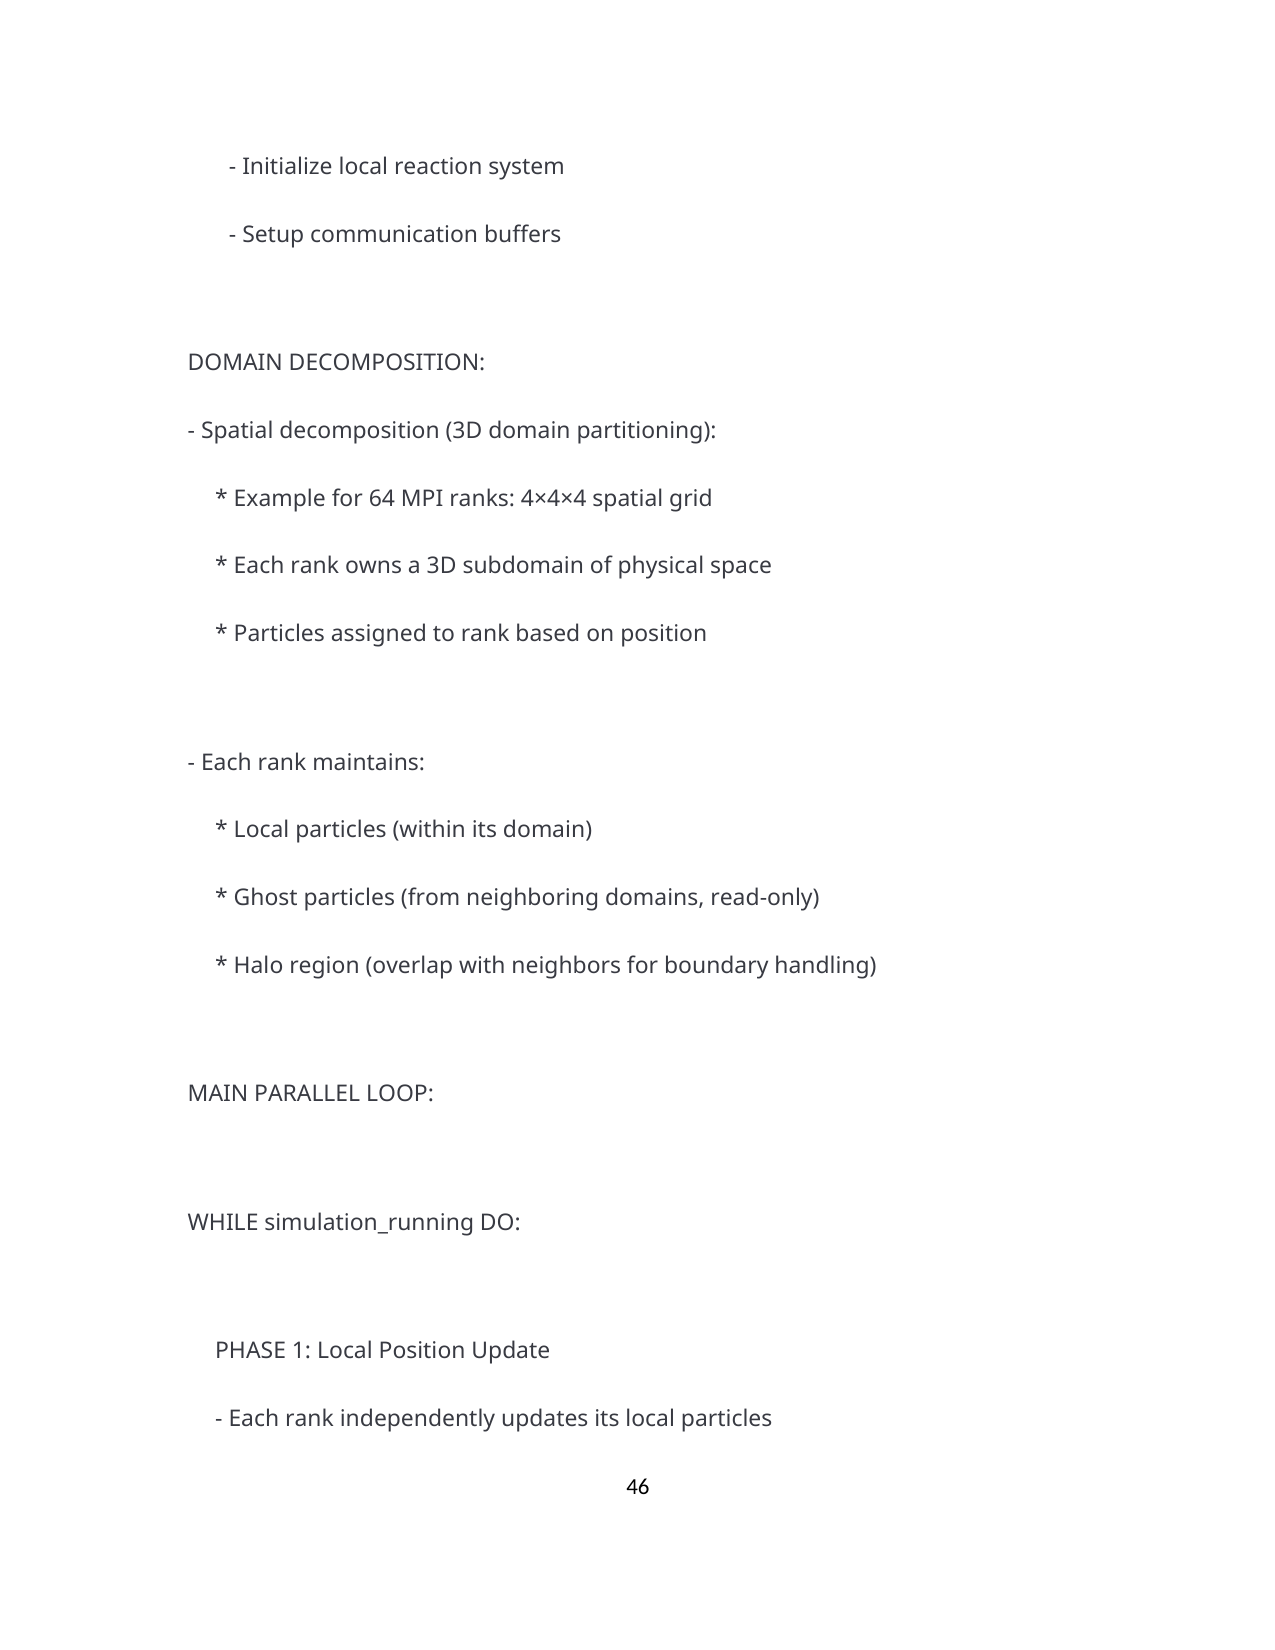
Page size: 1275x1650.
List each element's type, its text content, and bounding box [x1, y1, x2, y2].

text PHASE 1: Local Position Update [187, 1334, 1087, 1366]
text * Local particles (within its domain) [187, 813, 1087, 844]
text - Each rank independently updates its local particles [187, 1402, 1087, 1433]
text DOMAIN DECOMPOSITION: [187, 346, 1087, 377]
text * Halo region (overlap with neighbors for boundary handling) [187, 949, 1087, 980]
text - Setup communication buffers [187, 218, 1087, 249]
text * Particles assigned to rank based on position [187, 617, 1087, 648]
text * Ghost particles (from neighboring domains, read-only) [187, 881, 1087, 912]
text MAIN PARALLEL LOOP: [187, 1077, 1087, 1108]
text * Each rank owns a 3D subdomain of physical space [187, 549, 1087, 581]
text WHILE simulation_running DO: [187, 1206, 1087, 1237]
text - Spatial decomposition (3D domain partitioning): [187, 414, 1087, 445]
text - Initialize local reaction system [187, 150, 1087, 181]
text - Each rank maintains: [187, 746, 1087, 777]
text * Example for 64 MPI ranks: 4×4×4 spatial grid [187, 482, 1087, 513]
